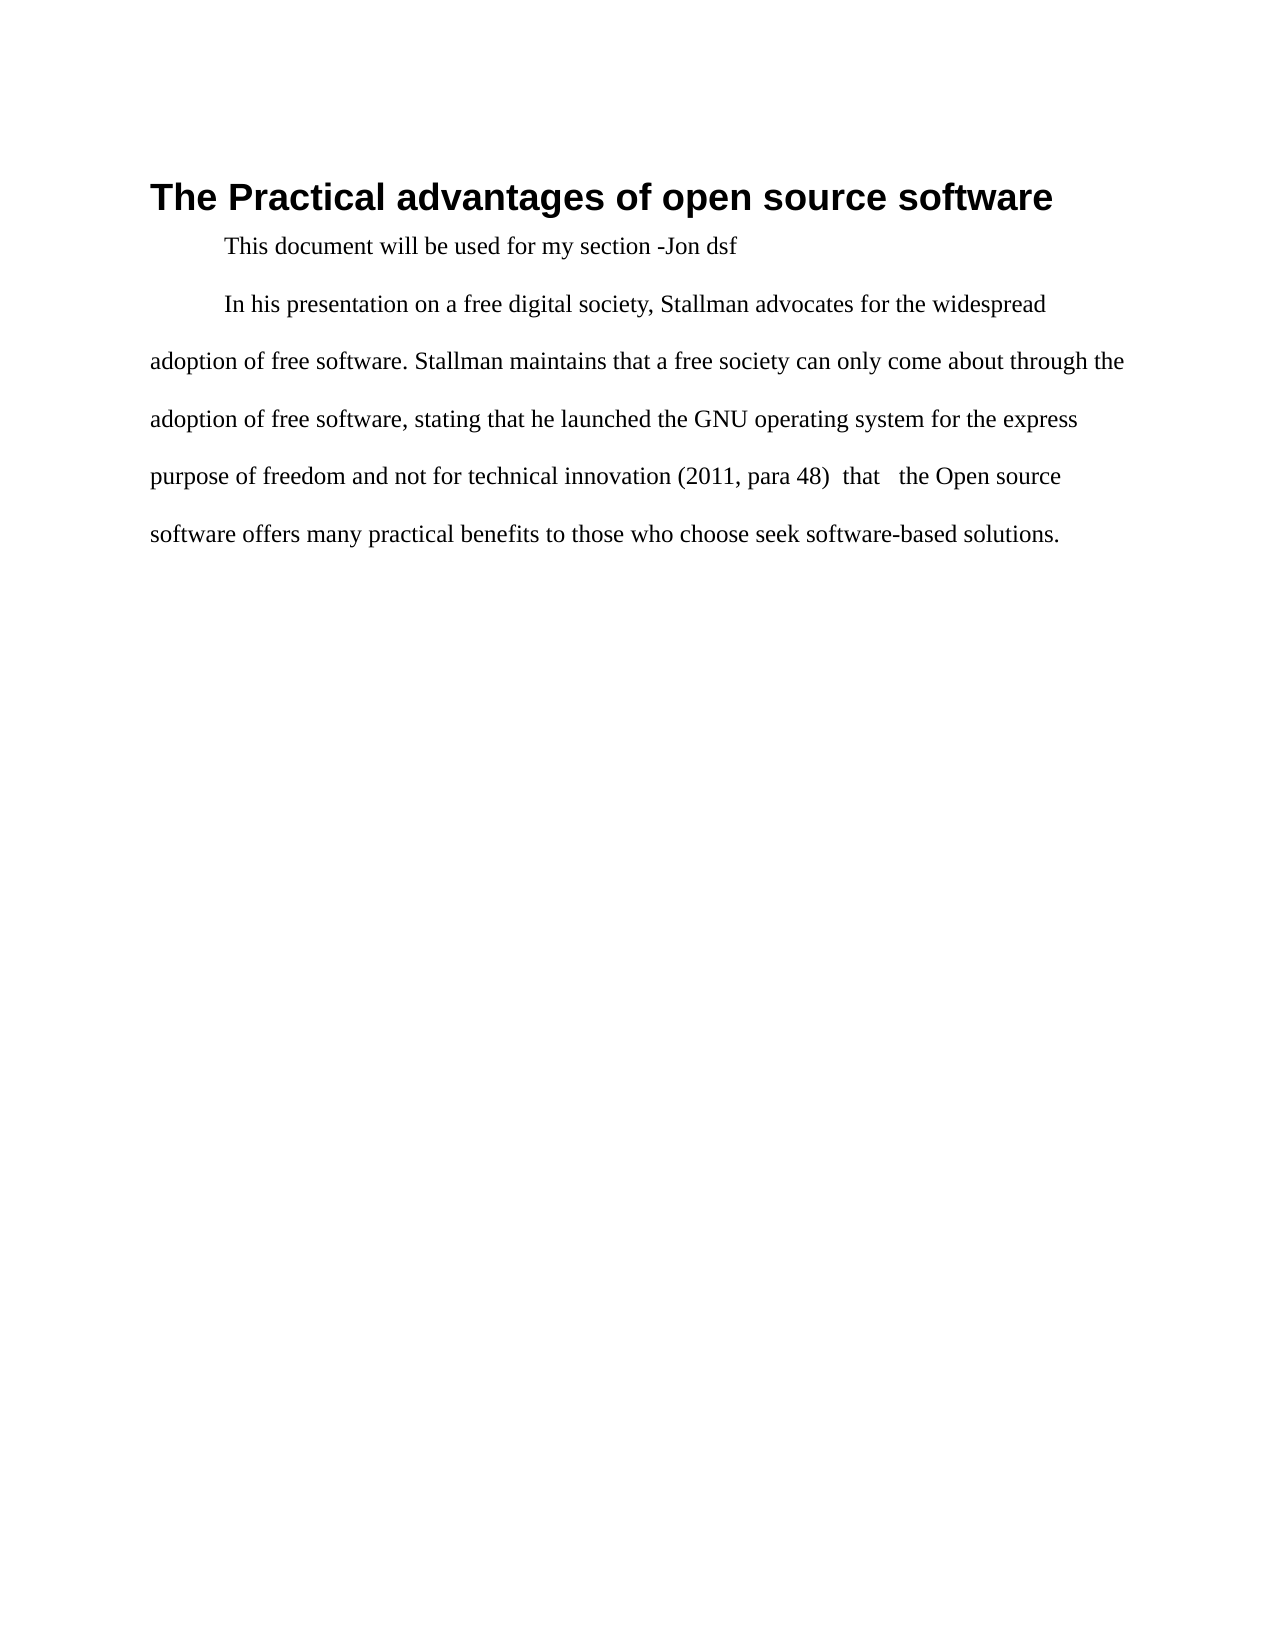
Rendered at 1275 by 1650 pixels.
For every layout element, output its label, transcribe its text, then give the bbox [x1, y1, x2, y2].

text In his presentation on a free digital society, Stallman advocates for the widespread adoption of free software. Stallman maintains that a free society can only come about through the adoption of free software, stating that he launched the GNU operating system for the express purpose of freedom and not for technical innovation (2011, para 48) that the Open source software offers many practical benefits to those who choose seek software-based solutions. [150, 289, 1125, 547]
subtitle The Practical advantages of open source software [150, 175, 1125, 219]
text This document will be used for my section -Jon dsf [150, 231, 1125, 260]
